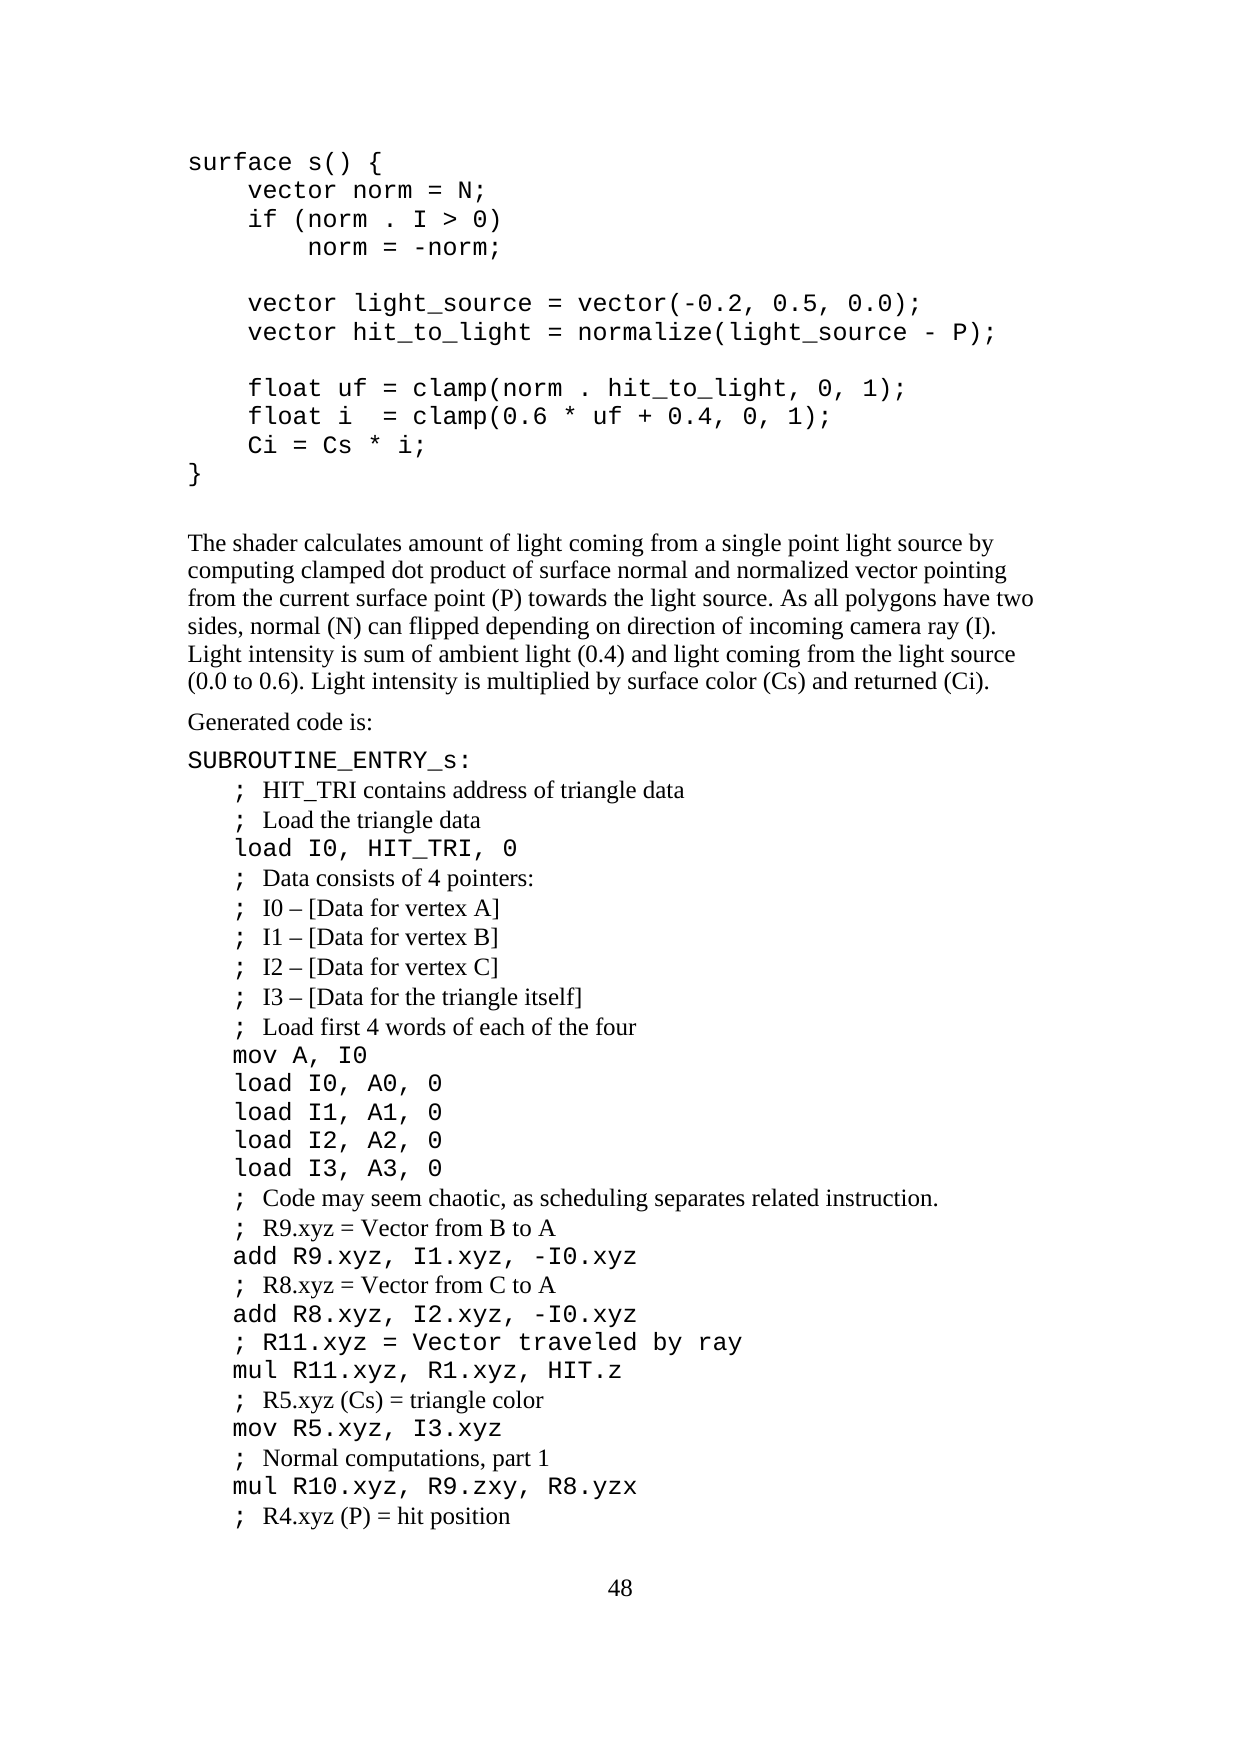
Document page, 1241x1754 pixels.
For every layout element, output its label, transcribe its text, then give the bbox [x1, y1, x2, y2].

text mul R10.xyz, R9.zxy, R8.yzx [187, 1474, 1053, 1502]
text ; Normal computations, part 1 [187, 1444, 1053, 1474]
text norm = -norm; [187, 235, 1053, 263]
text ; R8.xyz = Vector from C to A [187, 1272, 1053, 1301]
text surface s() { [187, 150, 1053, 178]
text load I1, A1, 0 [187, 1099, 1053, 1127]
text Generated code is: [187, 708, 1053, 735]
text load I3, A3, 0 [187, 1156, 1053, 1184]
text ; R9.xyz = Vector from B to A [187, 1214, 1053, 1243]
text ; Load the triangle data [187, 806, 1053, 836]
text ; I1 – [Data for vertex B] [187, 923, 1053, 953]
text add R8.xyz, I2.xyz, -I0.xyz [187, 1301, 1053, 1330]
text vector hit_to_light = normalize(light_source - P); [187, 319, 1053, 348]
text float i = clamp(0.6 * uf + 0.4, 0, 1); [187, 404, 1053, 432]
text add R9.xyz, I1.xyz, -I0.xyz [187, 1243, 1053, 1272]
text load I0, A0, 0 [187, 1071, 1053, 1099]
text } [187, 461, 1053, 489]
text vector norm = N; [187, 178, 1053, 206]
text ; HIT_TRI contains address of triangle data [187, 776, 1053, 806]
text load I2, A2, 0 [187, 1127, 1053, 1156]
text ; I0 – [Data for vertex A] [187, 894, 1053, 923]
text vector light_source = vector(-0.2, 0.5, 0.0); [187, 291, 1053, 319]
text ; Code may seem chaotic, as scheduling separates related instruction. [187, 1184, 1053, 1214]
text ; I2 – [Data for vertex C] [187, 953, 1053, 983]
text The shader calculates amount of light coming from a single point light source by computing clamped dot product of surface normal and normalized vector pointing from the current surface point (P) towards the light source. As all polygons have two sides, normal (N) can flipped depending on direction of incoming camera ray (I). Light intensity is sum of ambient light (0.4) and light coming from the light source (0.0 to 0.6). Light intensity is multiplied by surface color (Cs) and returned (Ci). [187, 529, 1053, 695]
text SUBROUTINE_ENTRY_s: [187, 748, 1053, 776]
text mov A, I0 [187, 1043, 1053, 1071]
text ; R11.xyz = Vector traveled by ray [187, 1330, 1053, 1358]
text mul R11.xyz, R1.xyz, HIT.z [187, 1358, 1053, 1386]
text mov R5.xyz, I3.xyz [187, 1416, 1053, 1444]
text ; Load first 4 words of each of the four [187, 1013, 1053, 1043]
text ; Data consists of 4 pointers: [187, 864, 1053, 894]
text Ci = Cs * i; [187, 432, 1053, 461]
text ; I3 – [Data for the triangle itself] [187, 983, 1053, 1013]
text ; R4.xyz (P) = hit position [187, 1502, 1053, 1532]
text float uf = clamp(norm . hit_to_light, 0, 1); [187, 376, 1053, 404]
text load I0, HIT_TRI, 0 [187, 836, 1053, 864]
text ; R5.xyz (Cs) = triangle color [187, 1386, 1053, 1416]
text if (norm . I > 0) [187, 206, 1053, 235]
